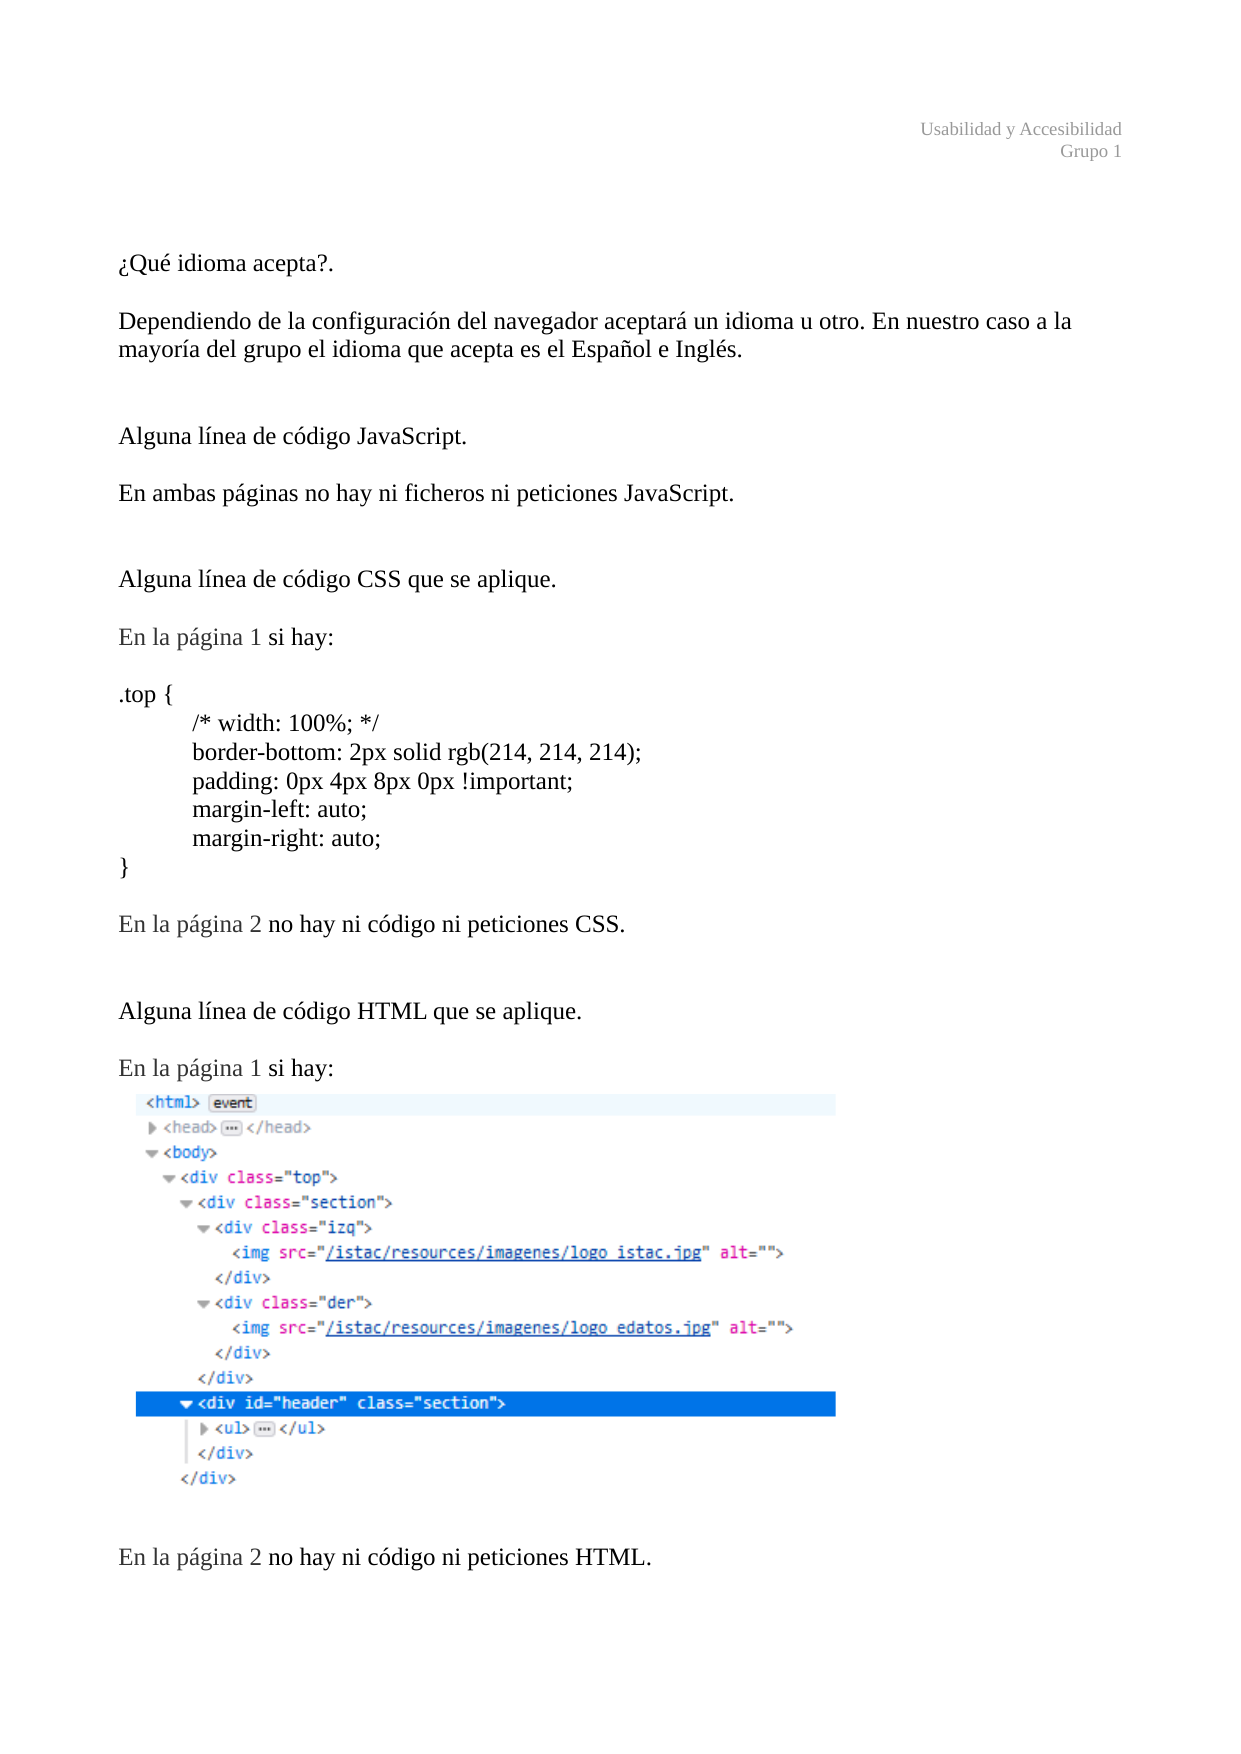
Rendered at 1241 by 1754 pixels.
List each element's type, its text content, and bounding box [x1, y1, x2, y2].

text ¿Qué idioma acepta?. Dependiendo de la configuración del navegador aceptará un idioma u otro. En nuestro caso a la mayoría del grupo el idioma que acepta es el Español e Inglés. Alguna línea de código JavaScript. En ambas páginas no hay ni ficheros ni peticiones JavaScript. Alguna línea de código CSS que se aplique. En la página 1 si hay: .top { /* width: 100%; */ border-bottom: 2px solid rgb(214, 214, 214); padding: 0px 4px 8px 0px !important; margin-left: auto; margin-right: auto; } En la página 2 no hay ni código ni peticiones CSS. Alguna línea de código HTML que se aplique. En la página 1 si hay: [118, 191, 1122, 1082]
picture [135, 1094, 836, 1492]
text En la página 2 no hay ni código ni peticiones HTML. [118, 1542, 1122, 1599]
